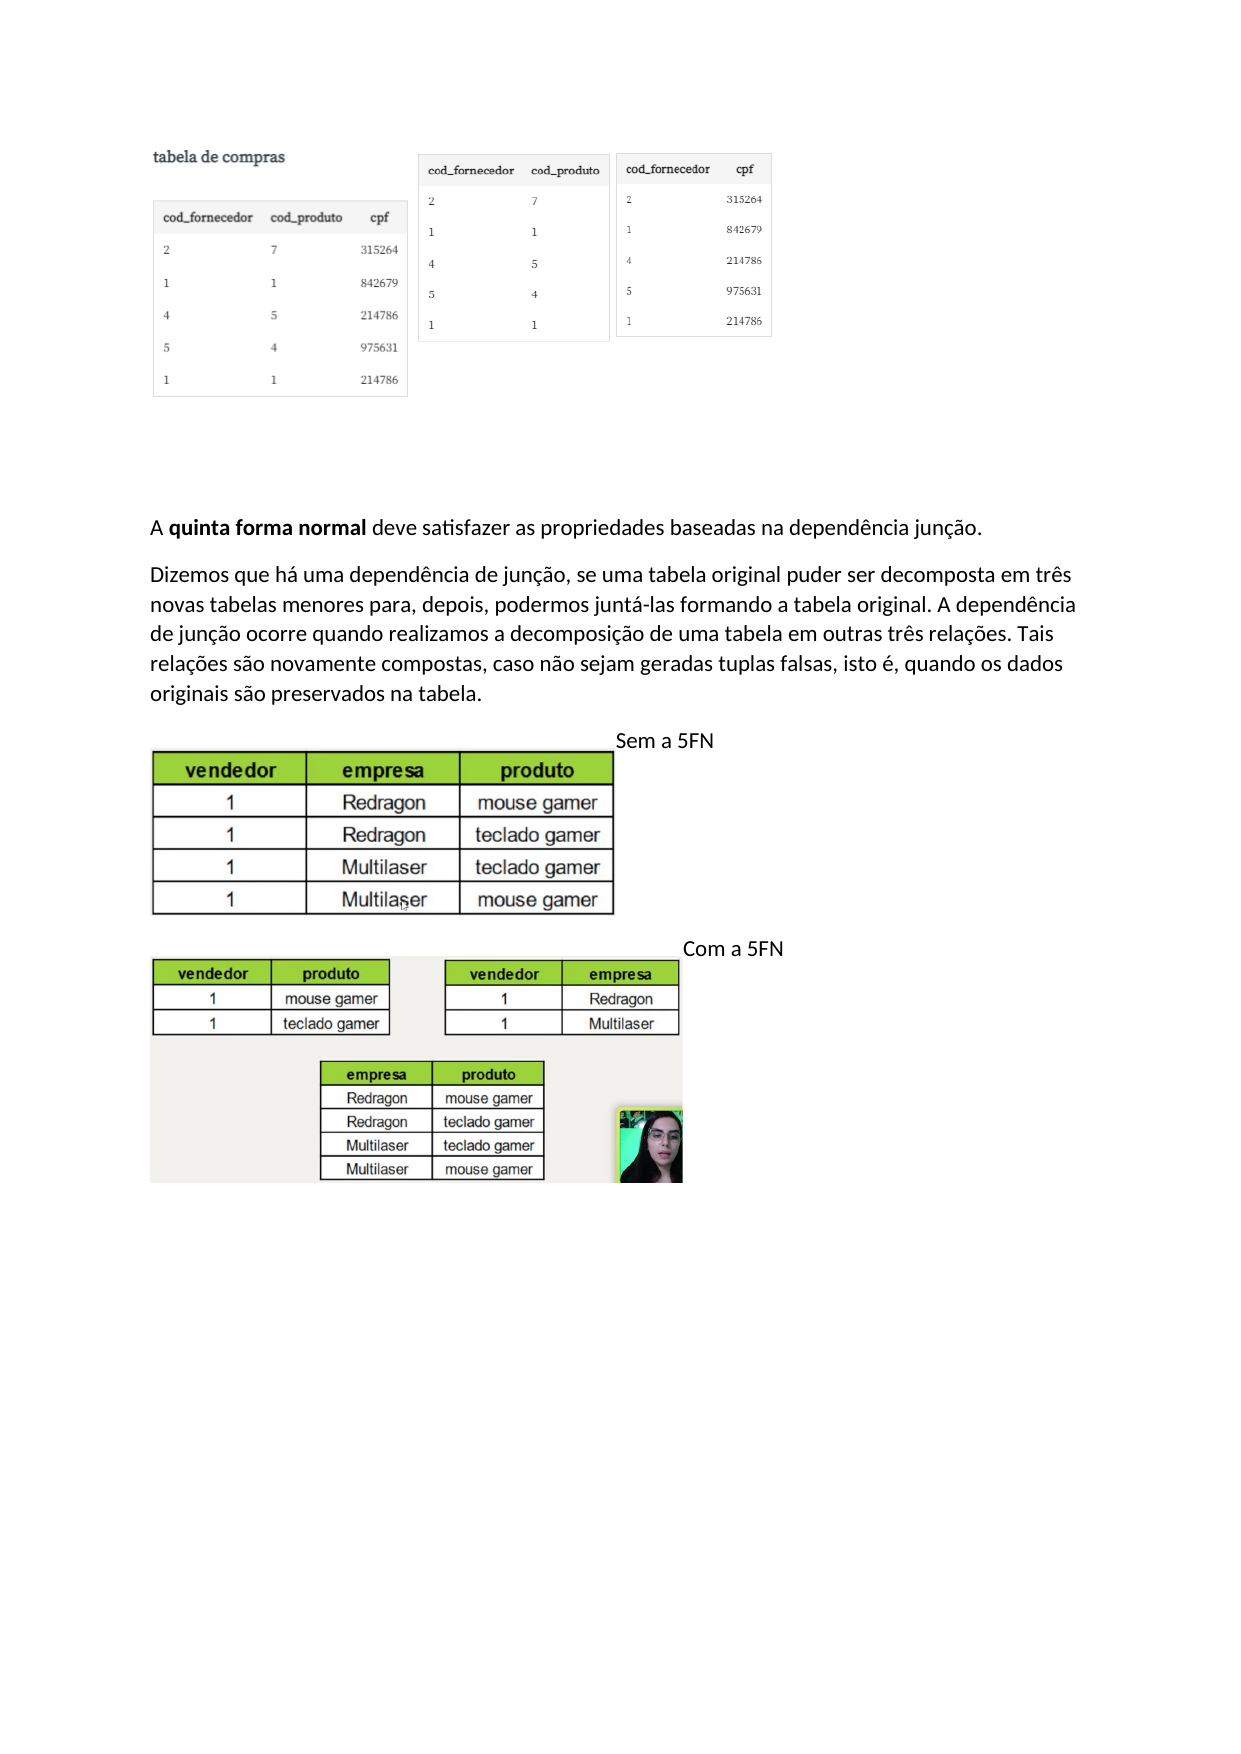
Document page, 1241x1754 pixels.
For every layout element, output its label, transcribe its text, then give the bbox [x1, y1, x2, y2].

text Sem a 5FN [150, 726, 1090, 916]
text Com a 5FN [150, 934, 1090, 1182]
text Dizemos que há uma dependência de junção, se uma tabela original puder ser decomposta em três novas tabelas menores para, depois, podermos juntá-las formando a tabela original. A dependência de junção ocorre quando realizamos a decomposição de uma tabela em outras três relações. Tais relações são novamente compostas, caso não sejam geradas tuplas falsas, isto é, quando os dados originais são preservados na tabela. [150, 560, 1090, 707]
picture [150, 150, 774, 402]
text A quinta forma normal deve satisfazer as propriedades baseadas na dependência junção. [150, 513, 1090, 541]
picture [150, 748, 616, 916]
picture [150, 956, 683, 1183]
